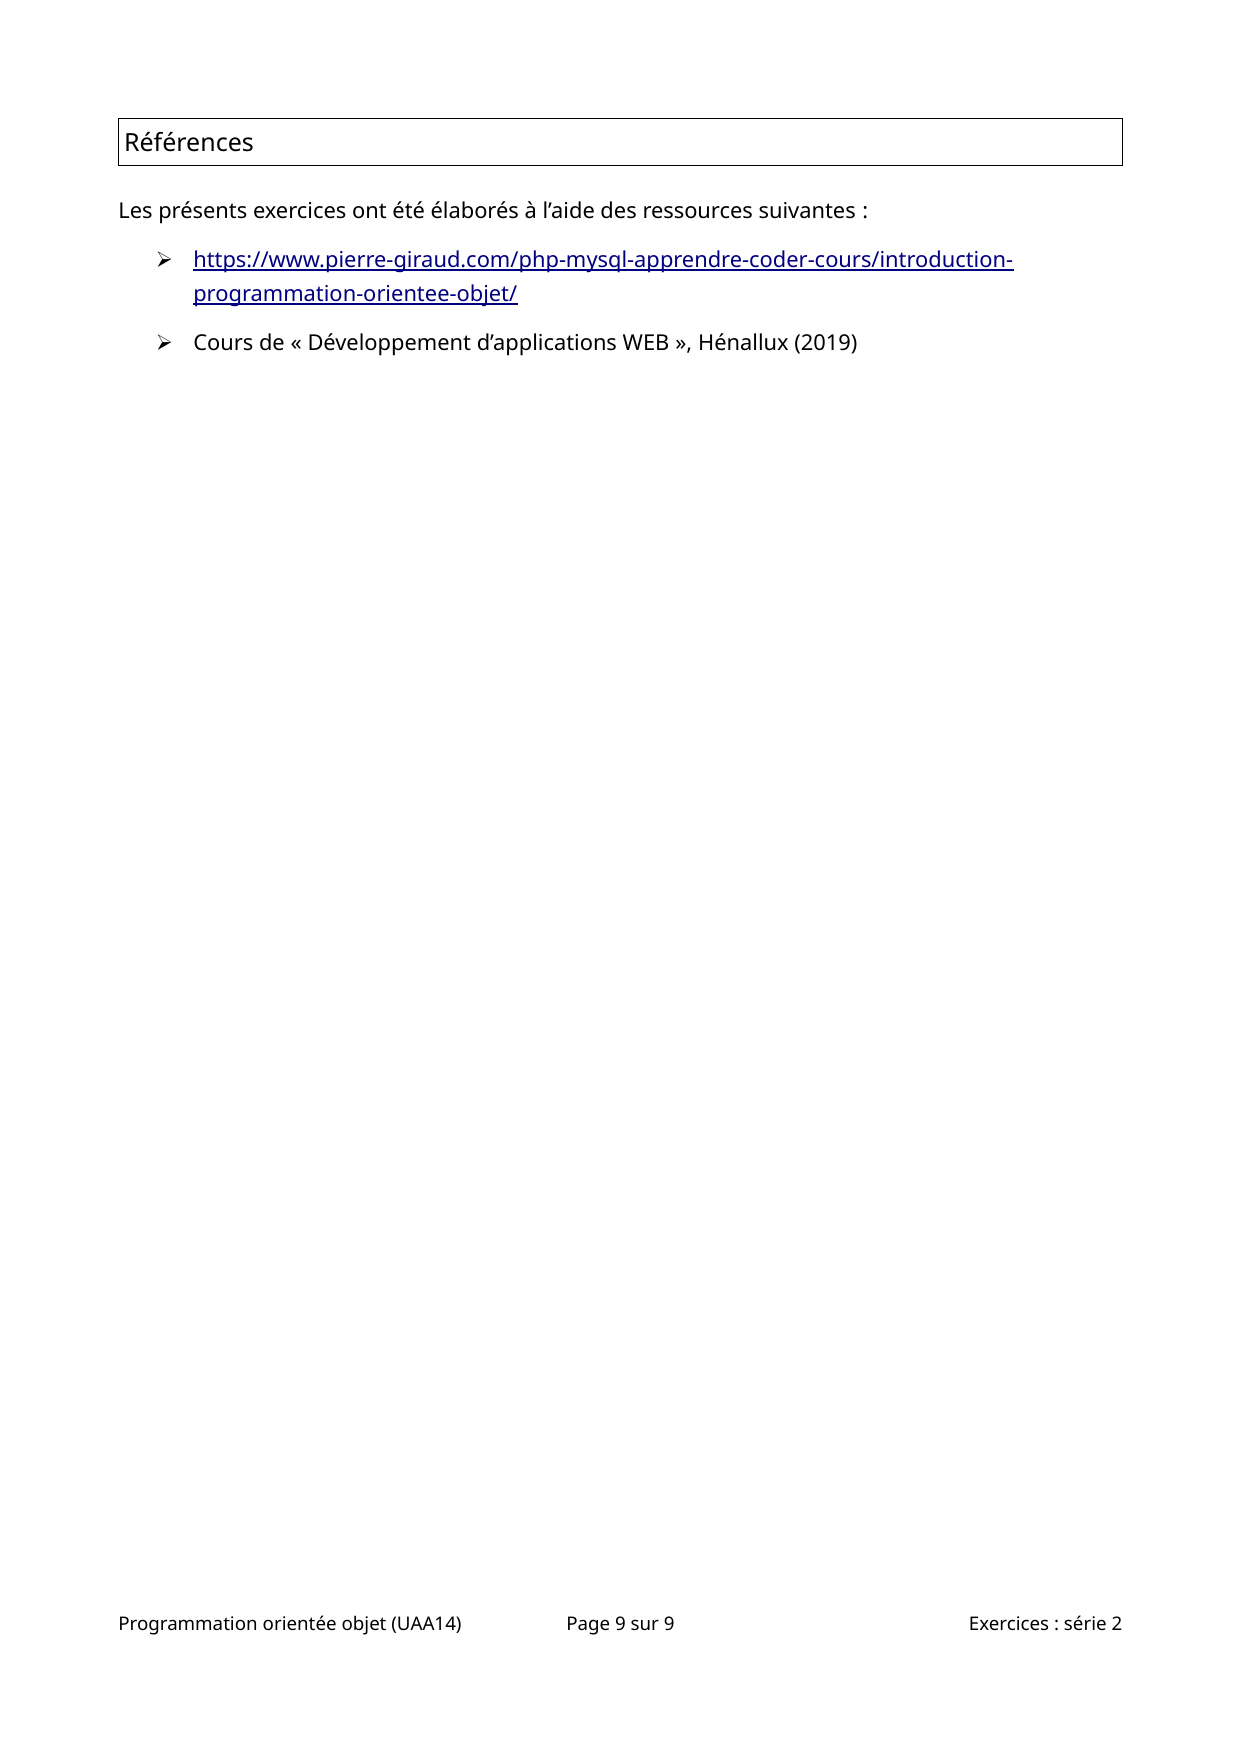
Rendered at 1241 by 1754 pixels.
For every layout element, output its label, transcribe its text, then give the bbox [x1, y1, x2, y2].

text Les présents exercices ont été élaborés à l’aide des ressources suivantes : [118, 195, 1122, 225]
table_header Références [119, 119, 1122, 165]
list Cours de « Développement d’applications WEB », Hénallux (2019) [156, 327, 1122, 357]
list https://www.pierre-giraud.com/php-mysql-apprendre-coder-cours/introduction-programmation-orientee-objet/ [156, 244, 1122, 308]
